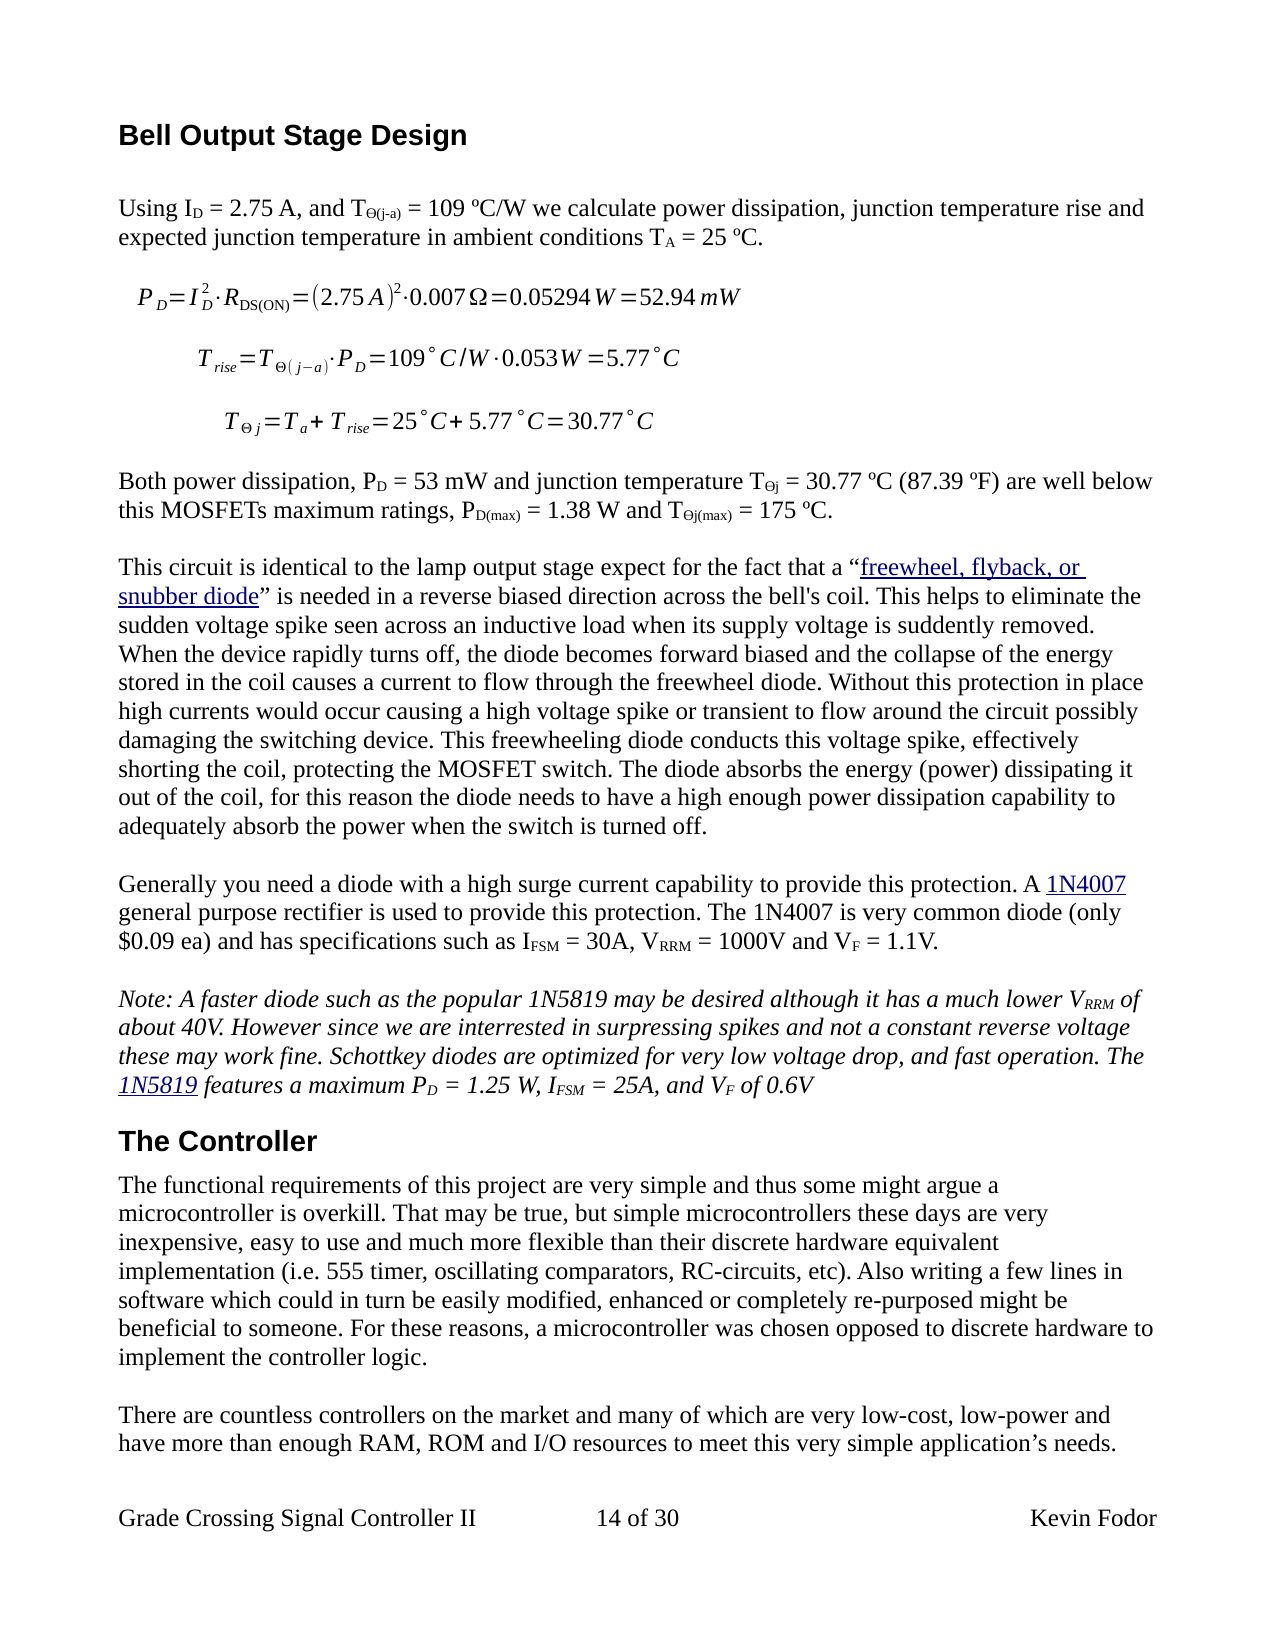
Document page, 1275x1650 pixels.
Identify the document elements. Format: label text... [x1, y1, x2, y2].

subtitle Bell Output Stage Design [118, 118, 1157, 152]
text Using ID = 2.75 A, and TӨ(j-a) = 109 ºC/W we calculate power dissipation, junction temperature rise and expected junction temperature in ambient conditions TA = 25 ºC. [118, 193, 1157, 250]
text Note: A faster diode such as the popular 1N5819 may be desired although it has a much lower VRRM of about 40V. However since we are interrested in surpressing spikes and not a constant reverse voltage these may work fine. Schottkey diodes are optimized for very low voltage drop, and fast operation. The 1N5819 features a maximum PD = 1.25 W, IFSM = 25A, and VF of 0.6V [118, 984, 1157, 1099]
text There are countless controllers on the market and many of which are very low-cost, low-power and have more than enough RAM, ROM and I/O resources to meet this very simple application’s needs. [118, 1400, 1157, 1457]
text Both power dissipation, PD = 53 mW and junction temperature TӨj = 30.77 ºC (87.39 ºF) are well below this MOSFETs maximum ratings, PD(max) = 1.38 W and TӨj(max) = 175 ºC. [118, 466, 1157, 524]
subtitle The Controller [118, 1124, 1157, 1157]
text The functional requirements of this project are very simple and thus some might argue a microcontroller is overkill. That may be true, but simple microcontrollers these days are very inexpensive, easy to use and much more flexible than their discrete hardware equivalent implementation (i.e. 555 timer, oscillating comparators, RC-circuits, etc). Also writing a few lines in software which could in turn be easily modified, enhanced or completely re-purposed might be beneficial to someone. For these reasons, a microcontroller was chosen opposed to discrete hardware to implement the controller logic. [118, 1170, 1157, 1371]
text Generally you need a diode with a high surge current capability to provide this protection. A 1N4007 general purpose rectifier is used to provide this protection. The 1N4007 is very common diode (only $0.09 ea) and has specifications such as IFSM = 30A, VRRM = 1000V and VF = 1.1V. [118, 869, 1157, 955]
text This circuit is identical to the lamp output stage expect for the fact that a “freewheel, flyback, or snubber diode” is needed in a reverse biased direction across the bell's coil. This helps to eliminate the sudden voltage spike seen across an inductive load when its supply voltage is suddently removed. When the device rapidly turns off, the diode becomes forward biased and the collapse of the energy stored in the coil causes a current to flow through the freewheel diode. Without this protection in place high currents would occur causing a high voltage spike or transient to flow around the circuit possibly damaging the switching device. This freewheeling diode conducts this voltage spike, effectively shorting the coil, protecting the MOSFET switch. The diode absorbs the energy (power) dissipating it out of the coil, for this reason the diode needs to have a high enough power dissipation capability to adequately absorb the power when the switch is turned off. [118, 552, 1157, 840]
